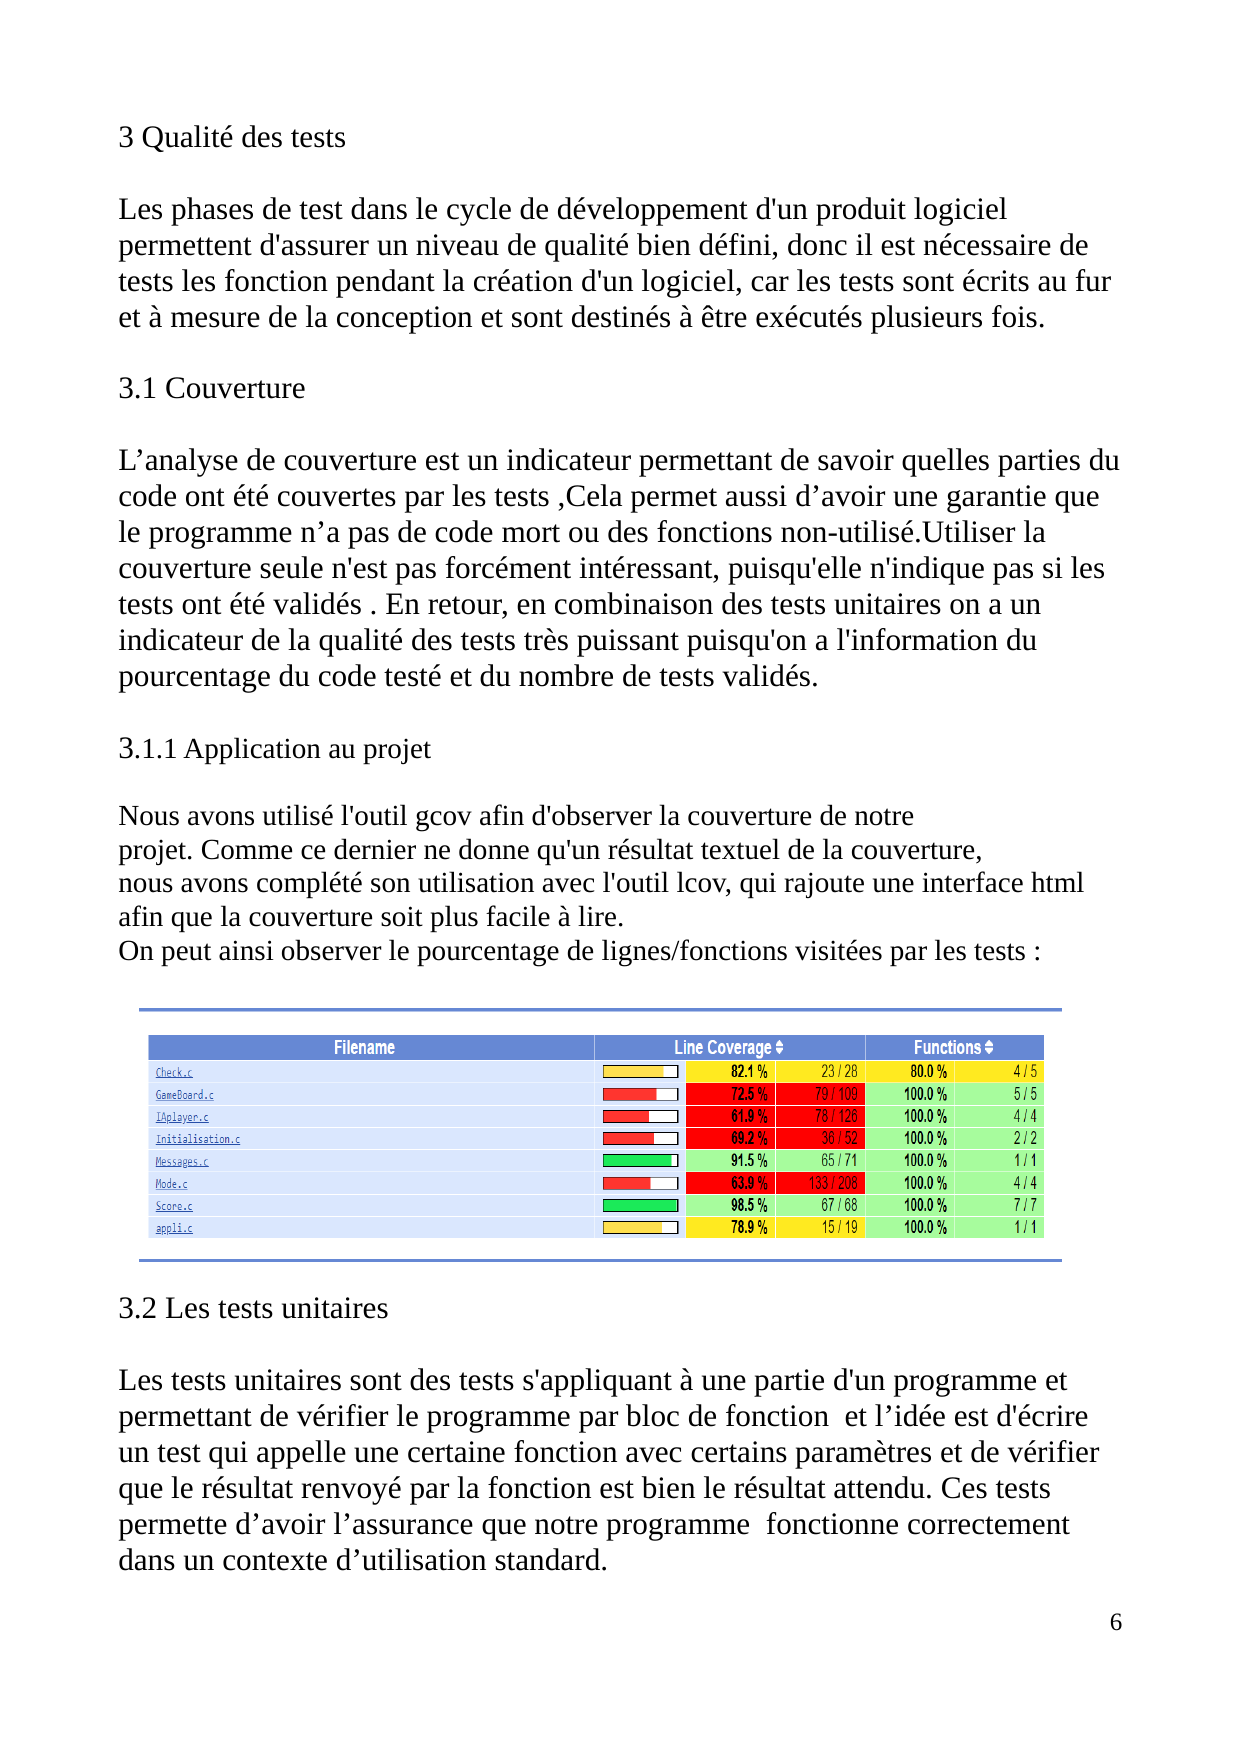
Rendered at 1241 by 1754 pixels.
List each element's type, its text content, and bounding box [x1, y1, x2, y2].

text dans un contexte d’utilisation standard. [118, 1541, 1122, 1577]
text permettant de vérifier le programme par bloc de fonction et l’idée est d'écrire un test qui appelle une certaine fonction avec certains paramètres et de vérifier que le résultat renvoyé par la fonction est bien le résultat attendu. Ces tests [118, 1397, 1122, 1505]
text On peut ainsi observer le pourcentage de lignes/fonctions visitées par les tests : [118, 933, 1122, 966]
text 3.1 Couverture [118, 370, 1122, 406]
text nous avons complété son utilisation avec l'outil lcov, qui rajoute une interface html afin que la couverture soit plus facile à lire. [118, 866, 1122, 933]
text projet. Comme ce dernier ne donne qu'un résultat textuel de la couverture, [118, 832, 1122, 866]
picture [139, 1005, 1062, 1263]
text 3.2 Les tests unitaires [118, 1290, 1122, 1326]
text permette d’avoir l’assurance que notre programme fonctionne correctement [118, 1505, 1122, 1541]
text 3 Qualité des tests [118, 118, 1122, 154]
text Nous avons utilisé l'outil gcov afin d'observer la couverture de notre [118, 798, 1122, 832]
text Les tests unitaires sont des tests s'appliquant à une partie d'un programme et [118, 1362, 1122, 1397]
text 3.1.1 Application au projet [118, 729, 1122, 765]
text L’analyse de couverture est un indicateur permettant de savoir quelles parties du code ont été couvertes par les tests ,Cela permet aussi d’avoir une garantie que le programme n’a pas de code mort ou des fonctions non-utilisé.Utiliser la couverture seule n'est pas forcément intéressant, puisqu'elle n'indique pas si les tests ont été validés . En retour, en combinaison des tests unitaires on a un indicateur de la qualité des tests très puissant puisqu'on a l'information du pourcentage du code testé et du nombre de tests validés. [118, 442, 1122, 693]
text Les phases de test dans le cycle de développement d'un produit logiciel permettent d'assurer un niveau de qualité bien défini, donc il est nécessaire de tests les fonction pendant la création d'un logiciel, car les tests sont écrits au fur et à mesure de la conception et sont destinés à être exécutés plusieurs fois. [118, 190, 1122, 334]
